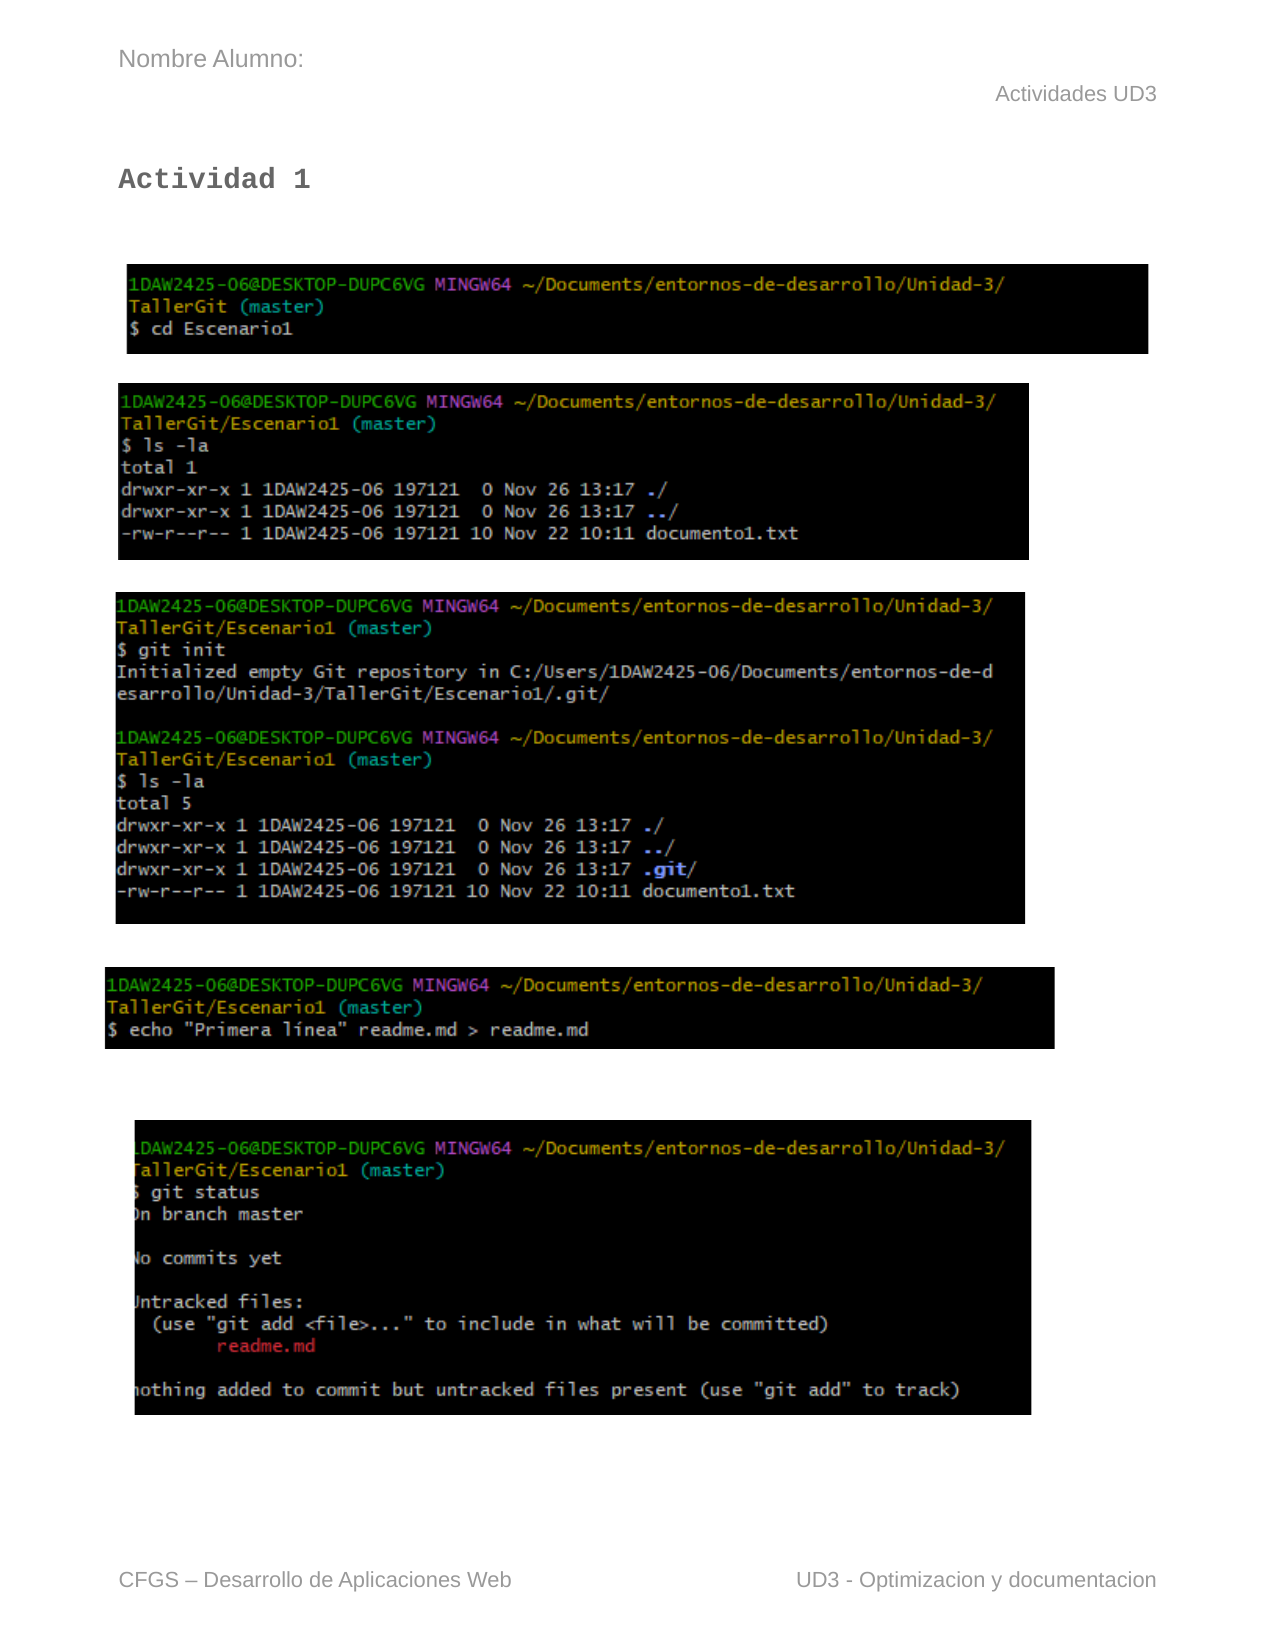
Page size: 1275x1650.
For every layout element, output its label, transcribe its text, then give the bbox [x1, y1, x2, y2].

picture [126, 264, 1149, 354]
picture [134, 1120, 1032, 1415]
subtitle Actividad 1 [118, 164, 1157, 197]
picture [104, 967, 1055, 1049]
picture [118, 383, 1029, 560]
picture [115, 592, 1025, 924]
